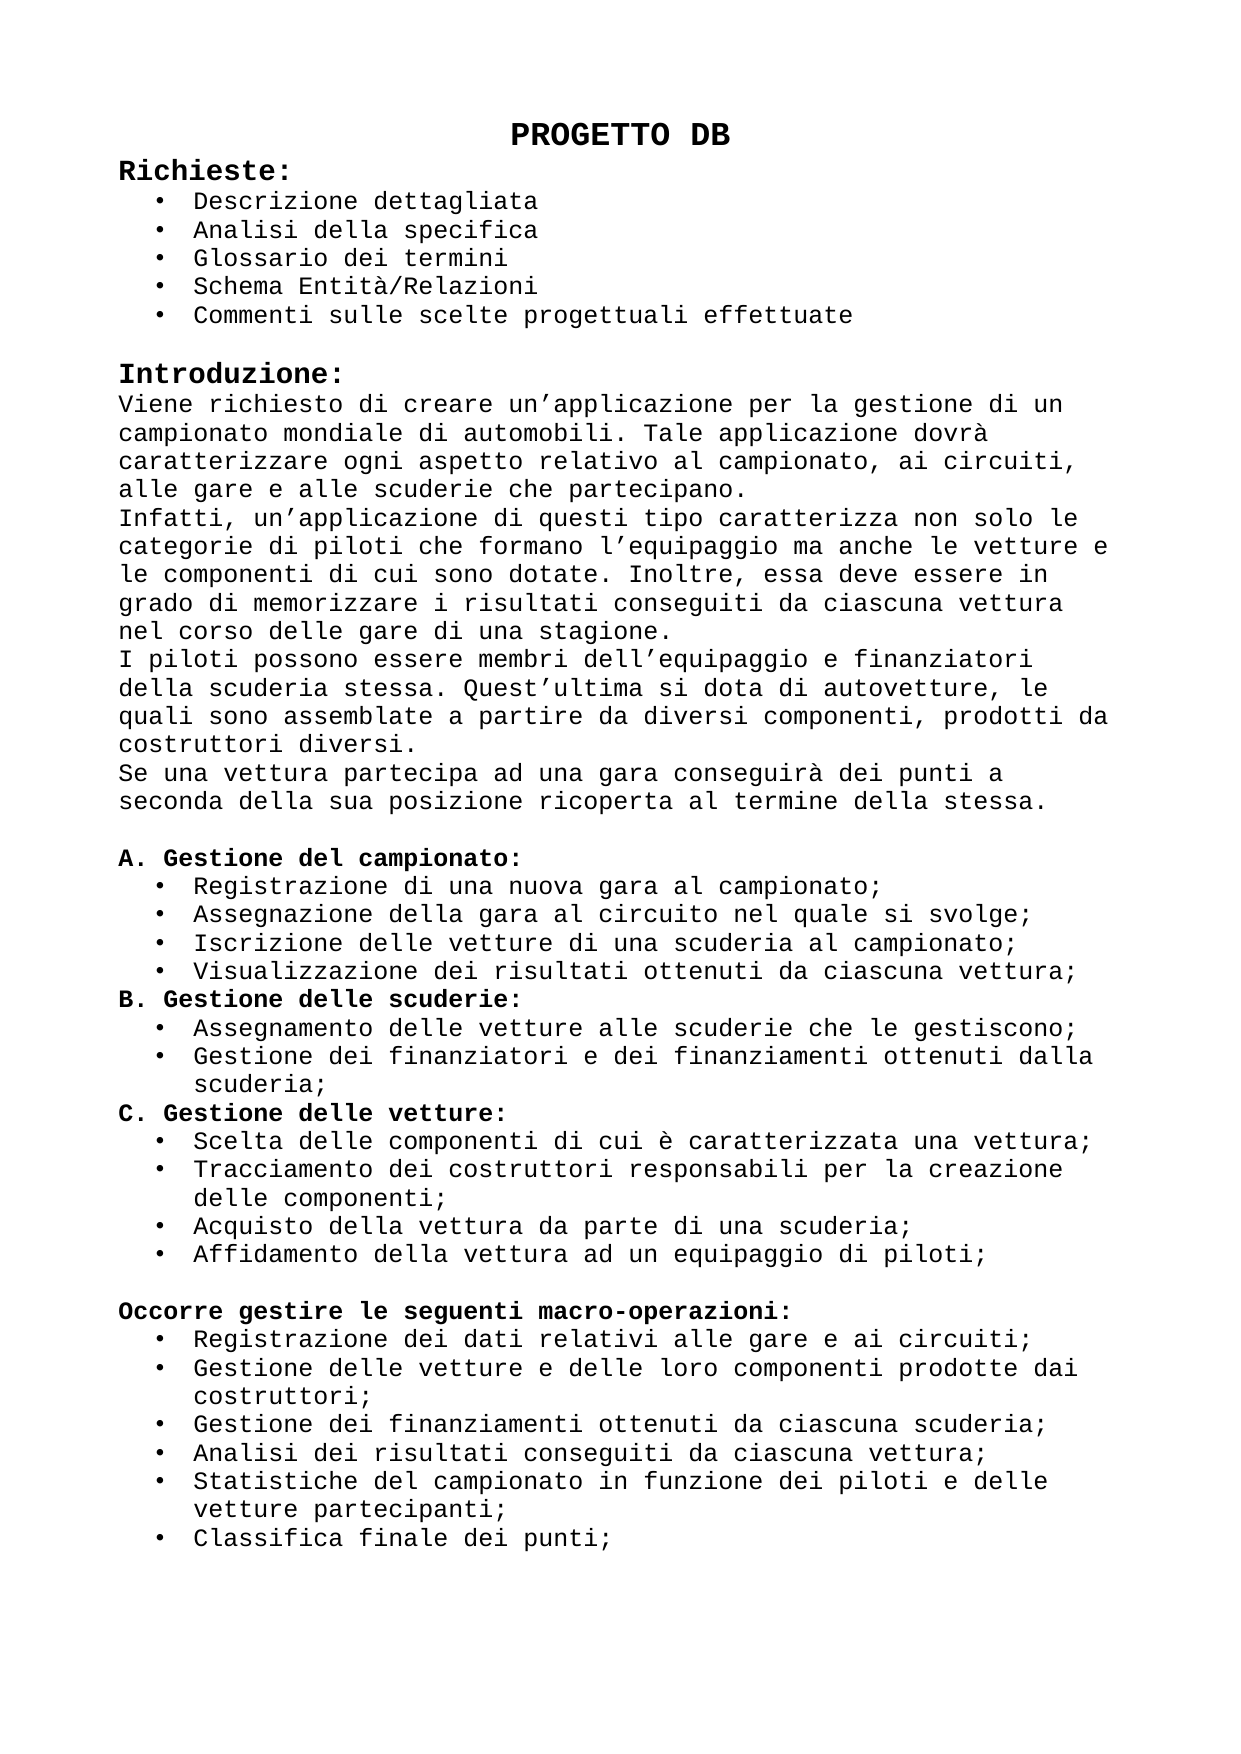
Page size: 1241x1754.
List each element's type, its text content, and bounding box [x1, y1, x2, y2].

text PROGETTO DB [118, 118, 1122, 156]
list Classifica finale dei punti; [156, 1525, 1122, 1554]
list Registrazione di una nuova gara al campionato; [156, 874, 1122, 902]
list Scelta delle componenti di cui è caratterizzata una vettura; [156, 1129, 1122, 1157]
text Se una vettura partecipa ad una gara conseguirà dei punti a seconda della sua posizione ricoperta al termine della stessa. [118, 760, 1122, 817]
text A. Gestione del campionato: [118, 845, 1122, 874]
text Viene richiesto di creare un’applicazione per la gestione di un campionato mondiale di automobili. Tale applicazione dovrà caratterizzare ogni aspetto relativo al campionato, ai circuiti, alle gare e alle scuderie che partecipano. [118, 392, 1122, 505]
list Visualizzazione dei risultati ottenuti da ciascuna vettura; [156, 959, 1122, 987]
list Commenti sulle scelte progettuali effettuate [156, 302, 1122, 331]
list Gestione delle vetture e delle loro componenti prodotte dai costruttori; [156, 1355, 1122, 1412]
list Iscrizione delle vetture di una scuderia al campionato; [156, 930, 1122, 959]
text Occorre gestire le seguenti macro-operazioni: [118, 1299, 1122, 1327]
list Descrizione dettagliata [156, 189, 1122, 217]
list Tracciamento dei costruttori responsabili per la creazione delle componenti; [156, 1157, 1122, 1214]
text C. Gestione delle vetture: [118, 1100, 1122, 1129]
list Gestione dei finanziatori e dei finanziamenti ottenuti dalla scuderia; [156, 1044, 1122, 1100]
text Introduzione: [118, 359, 1122, 392]
list Analisi dei risultati conseguiti da ciascuna vettura; [156, 1440, 1122, 1469]
list Statistiche del campionato in funzione dei piloti e delle vetture partecipanti; [156, 1469, 1122, 1525]
text I piloti possono essere membri dell’equipaggio e finanziatori della scuderia stessa. Quest’ultima si dota di autovetture, le quali sono assemblate a partire da diversi componenti, prodotti da costruttori diversi. [118, 647, 1122, 760]
list Gestione dei finanziamenti ottenuti da ciascuna scuderia; [156, 1412, 1122, 1440]
list Assegnamento delle vetture alle scuderie che le gestiscono; [156, 1015, 1122, 1044]
list Schema Entità/Relazioni [156, 274, 1122, 302]
list Glossario dei termini [156, 246, 1122, 274]
text Infatti, un’applicazione di questi tipo caratterizza non solo le categorie di piloti che formano l’equipaggio ma anche le vetture e le componenti di cui sono dotate. Inoltre, essa deve essere in grado di memorizzare i risultati conseguiti da ciascuna vettura nel corso delle gare di una stagione. [118, 505, 1122, 647]
list Assegnazione della gara al circuito nel quale si svolge; [156, 902, 1122, 930]
text Richieste: [118, 156, 1122, 189]
list Affidamento della vettura ad un equipaggio di piloti; [156, 1242, 1122, 1270]
list Registrazione dei dati relativi alle gare e ai circuiti; [156, 1327, 1122, 1355]
list Analisi della specifica [156, 217, 1122, 246]
list Acquisto della vettura da parte di una scuderia; [156, 1214, 1122, 1242]
text B. Gestione delle scuderie: [118, 987, 1122, 1015]
